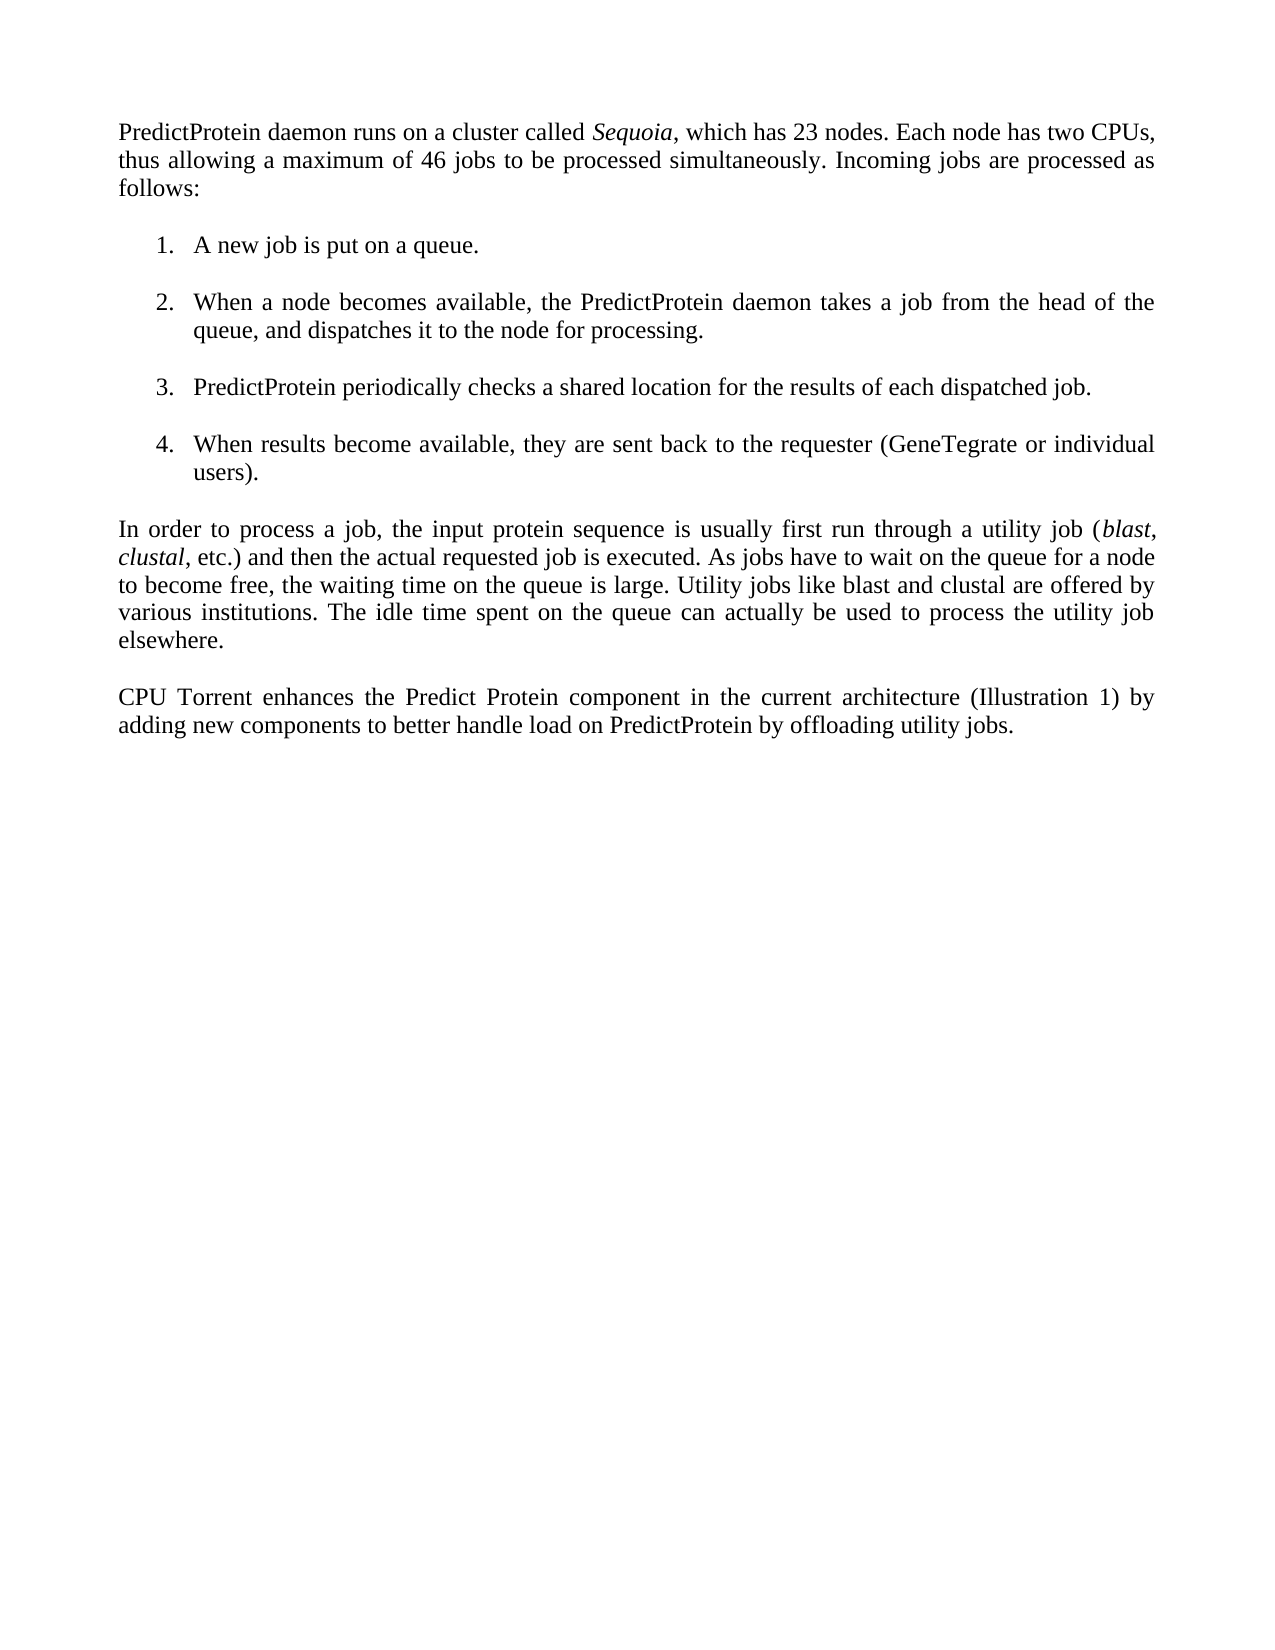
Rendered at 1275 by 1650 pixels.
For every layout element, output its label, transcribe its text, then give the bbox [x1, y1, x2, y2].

list PredictProtein periodically checks a shared location for the results of each dispatched job. [156, 373, 1157, 401]
text PredictProtein daemon runs on a cluster called Sequoia, which has 23 nodes. Each node has two CPUs, thus allowing a maximum of 46 jobs to be processed simultaneously. Incoming jobs are processed as follows: [118, 118, 1157, 202]
text In order to process a job, the input protein sequence is usually first run through a utility job (blast, clustal, etc.) and then the actual requested job is executed. As jobs have to wait on the queue for a node to become free, the waiting time on the queue is large. Utility jobs like blast and clustal are offered by various institutions. The idle time spent on the queue can actually be used to process the utility job elsewhere. [118, 515, 1157, 654]
list A new job is put on a queue. [156, 231, 1157, 259]
list When a node becomes available, the PredictProtein daemon takes a job from the head of the queue, and dispatches it to the node for processing. [156, 288, 1157, 344]
text CPU Torrent enhances the Predict Protein component in the current architecture (Illustration 1) by adding new components to better handle load on PredictProtein by offloading utility jobs. [118, 683, 1157, 739]
list When results become available, they are sent back to the requester (GeneTegrate or individual users). [156, 430, 1157, 486]
